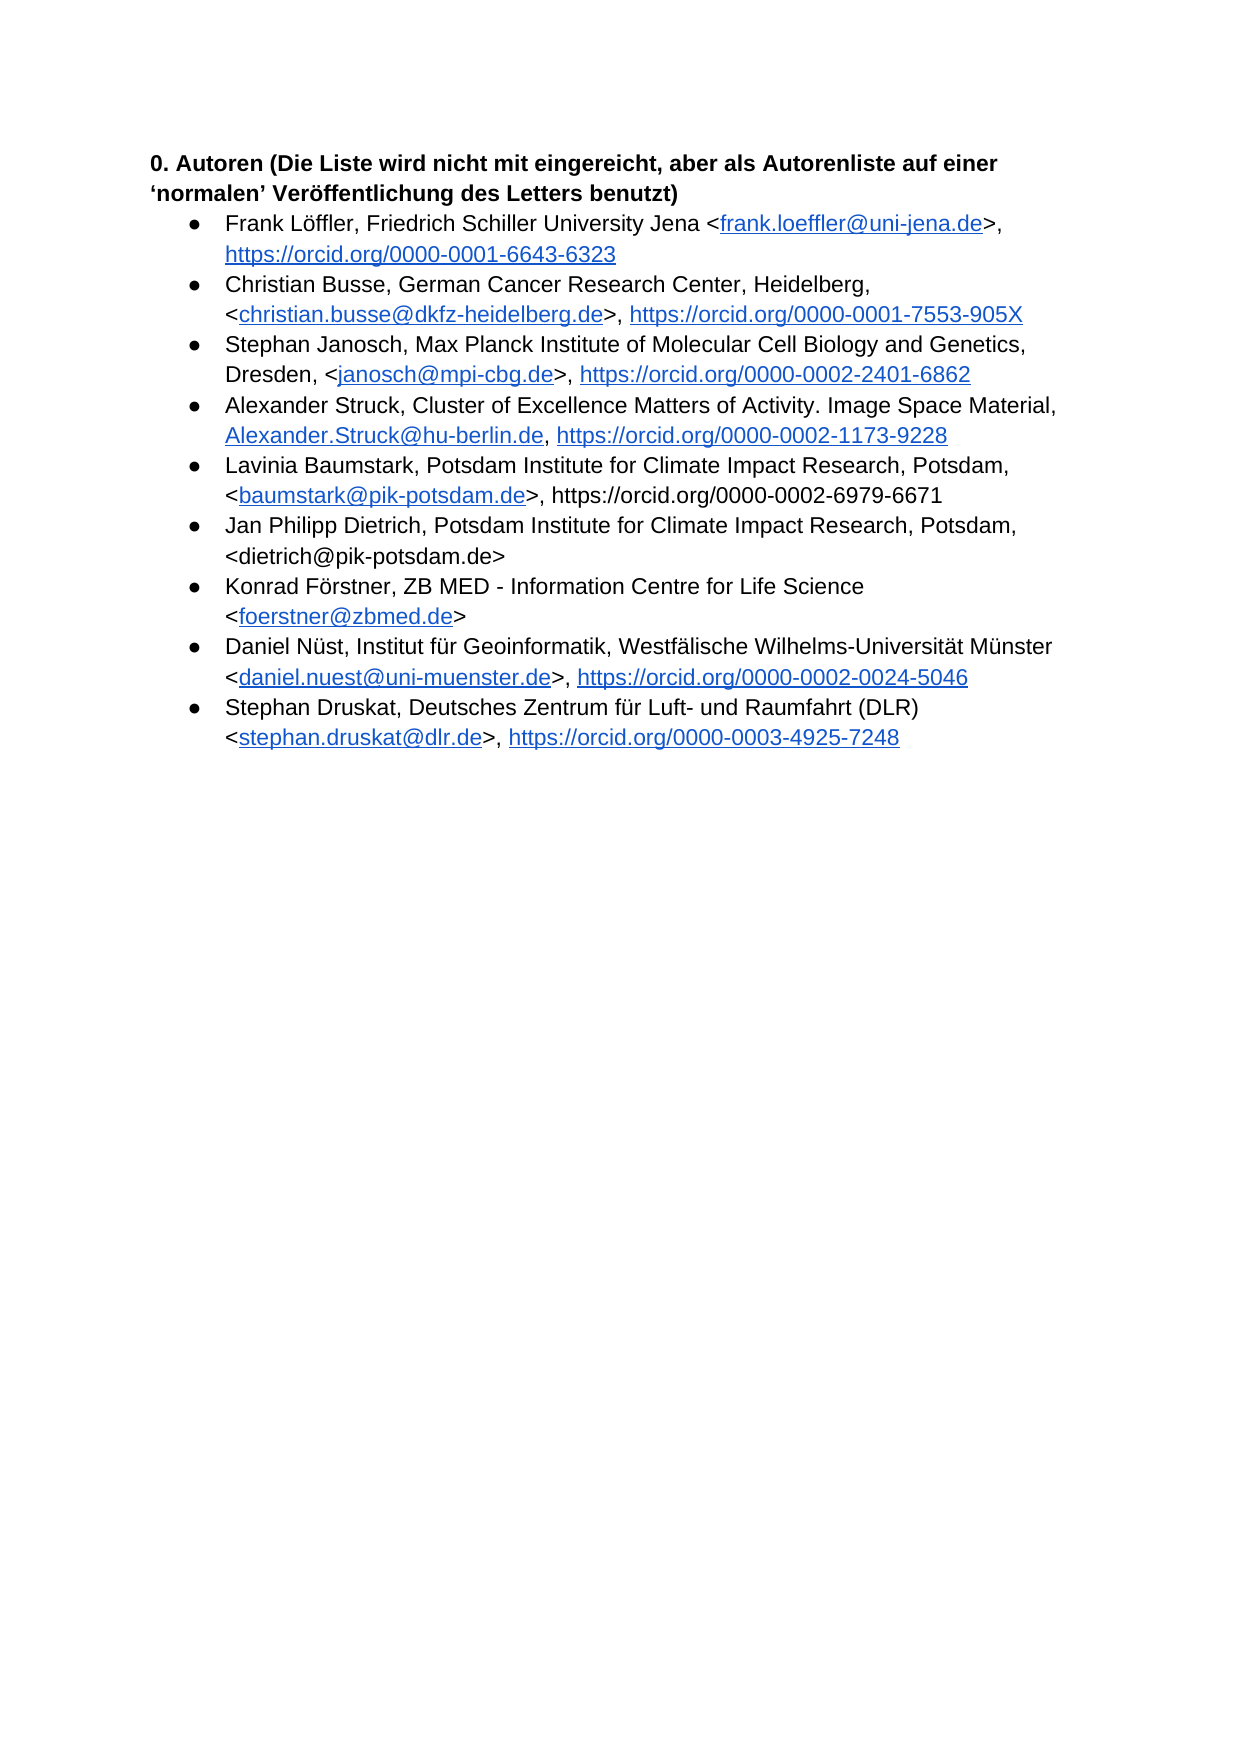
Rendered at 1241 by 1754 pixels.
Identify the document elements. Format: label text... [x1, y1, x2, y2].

list Christian Busse, German Cancer Research Center, Heidelberg, <christian.busse@dkfz-heidelberg.de>, https://orcid.org/0000-0001-7553-905X [187, 271, 1090, 327]
list Stephan Janosch, Max Planck Institute of Molecular Cell Biology and Genetics, Dresden, <janosch@mpi-cbg.de>, https://orcid.org/0000-0002-2401-6862 [187, 331, 1090, 388]
text 0. Autoren (Die Liste wird nicht mit eingereicht, aber als Autorenliste auf einer ‘normalen’ Veröffentlichung des Letters benutzt) [150, 150, 1090, 207]
list Daniel Nüst, Institut für Geoinformatik, Westfälische Wilhelms-Universität Münster <daniel.nuest@uni-muenster.de>, https://orcid.org/0000-0002-0024-5046 [187, 633, 1090, 690]
list Konrad Förstner, ZB MED - Information Centre for Life Science <foerstner@zbmed.de> [187, 573, 1090, 629]
list Lavinia Baumstark, Potsdam Institute for Climate Impact Research, Potsdam, <baumstark@pik-potsdam.de>, https://orcid.org/0000-0002-6979-6671 [187, 452, 1090, 509]
list Jan Philipp Dietrich, Potsdam Institute for Climate Impact Research, Potsdam, <dietrich@pik-potsdam.de> [187, 512, 1090, 569]
list Stephan Druskat, Deutsches Zentrum für Luft- und Raumfahrt (DLR) <stephan.druskat@dlr.de>, https://orcid.org/0000-0003-4925-7248 [187, 694, 1090, 750]
list Frank Löffler, Friedrich Schiller University Jena <frank.loeffler@uni-jena.de>, https://orcid.org/0000-0001-6643-6323 [187, 210, 1090, 267]
list Alexander Struck, Cluster of Excellence Matters of Activity. Image Space Material, Alexander.Struck@hu-berlin.de, https://orcid.org/0000-0002-1173-9228 [187, 392, 1090, 448]
